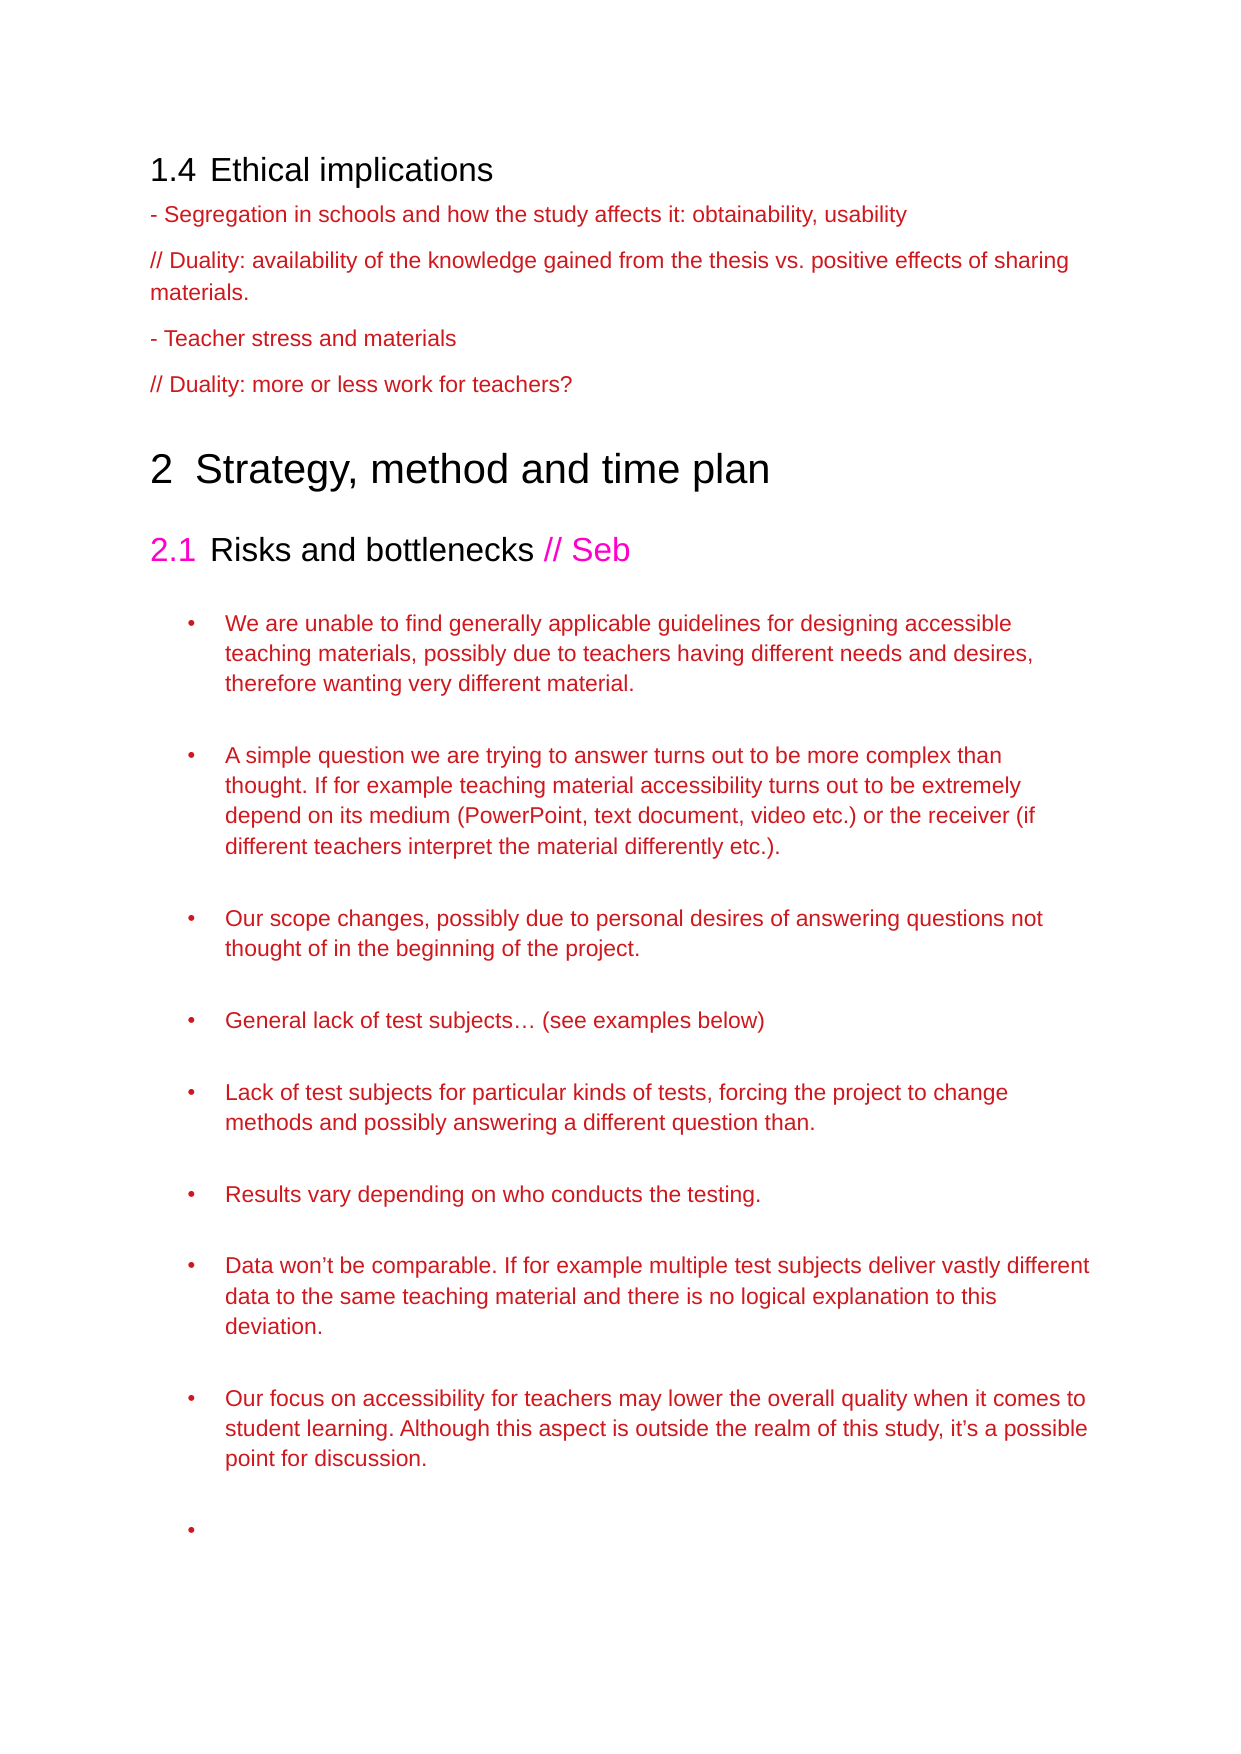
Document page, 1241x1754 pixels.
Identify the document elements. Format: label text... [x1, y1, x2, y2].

text - Teacher stress and materials [150, 325, 1090, 351]
list We are unable to find generally applicable guidelines for designing accessible teaching materials, possibly due to teachers having different needs and desires, therefore wanting very different material. [187, 610, 1090, 696]
subtitle Ethical implications [150, 150, 1090, 188]
list General lack of test subjects… (see examples below) [187, 1007, 1090, 1033]
subtitle Strategy, method and time plan [150, 444, 1090, 492]
text // Duality: availability of the knowledge gained from the thesis vs. positive effects of sharing materials. [150, 247, 1090, 305]
list Results vary depending on who conducts the testing. [187, 1181, 1090, 1207]
list Data won’t be comparable. If for example multiple test subjects deliver vastly different data to the same teaching material and there is no logical explanation to this deviation. [187, 1252, 1090, 1339]
list Lack of test subjects for particular kinds of tests, forcing the project to change methods and possibly answering a different question than. [187, 1078, 1090, 1135]
text // Duality: more or less work for teachers? [150, 371, 1090, 397]
text - Segregation in schools and how the study affects it: obtainability, usability [150, 201, 1090, 227]
list Our focus on accessibility for teachers may lower the overall quality when it comes to student learning. Although this aspect is outside the realm of this study, it’s a possible point for discussion. [187, 1385, 1090, 1471]
list A simple question we are trying to answer turns out to be more complex than thought. If for example teaching material accessibility turns out to be extremely depend on its medium (PowerPoint, text document, video etc.) or the receiver (if different teachers interpret the material differently etc.). [187, 742, 1090, 859]
subtitle Risks and bottlenecks // Seb [150, 529, 1090, 568]
list Our scope changes, possibly due to personal desires of answering questions not thought of in the beginning of the project. [187, 904, 1090, 961]
